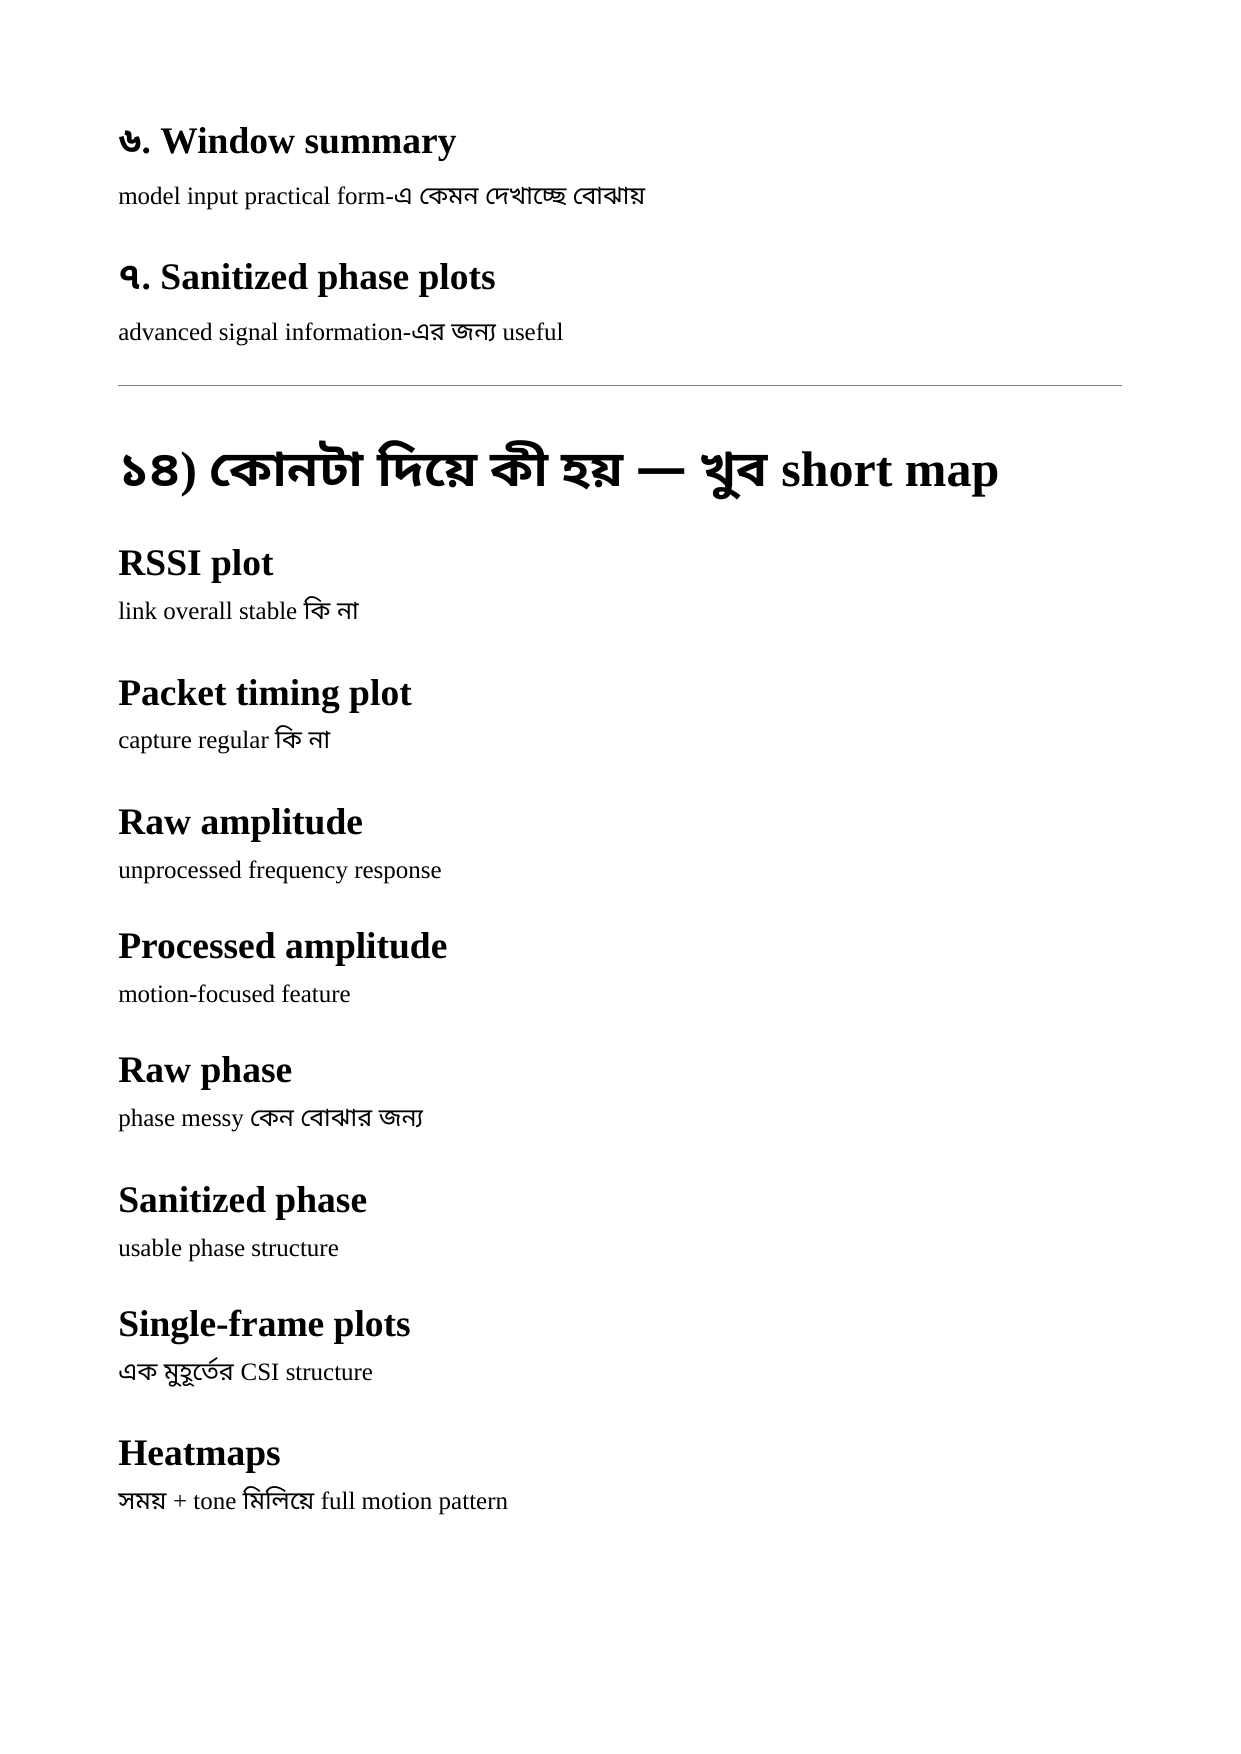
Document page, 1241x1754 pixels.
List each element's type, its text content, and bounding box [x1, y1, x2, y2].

subtitle Processed amplitude [118, 923, 1122, 967]
text এক মুহূর্তের CSI structure [118, 1357, 1122, 1390]
text advanced signal information-এর জন্য useful [118, 317, 1122, 351]
subtitle ৬. Window summary [118, 118, 1122, 168]
subtitle Single-frame plots [118, 1301, 1122, 1344]
text usable phase structure [118, 1233, 1122, 1262]
text সময় + tone মিলিয়ে full motion pattern [118, 1486, 1122, 1520]
subtitle ১৪) কোনটা দিয়ে কী হয় — খুব short map [118, 440, 1122, 507]
text model input practical form-এ কেমন দেখাচ্ছে বোঝায় [118, 181, 1122, 214]
text phase messy কেন বোঝার জন্য [118, 1103, 1122, 1137]
subtitle Raw amplitude [118, 799, 1122, 843]
subtitle Packet timing plot [118, 670, 1122, 713]
subtitle Raw phase [118, 1048, 1122, 1091]
text capture regular কি না [118, 726, 1122, 759]
text motion-focused feature [118, 979, 1122, 1008]
subtitle RSSI plot [118, 540, 1122, 583]
subtitle Heatmaps [118, 1431, 1122, 1474]
text unprocessed frequency response [118, 855, 1122, 884]
text link overall stable কি না [118, 596, 1122, 629]
subtitle ৭. Sanitized phase plots [118, 255, 1122, 305]
subtitle Sanitized phase [118, 1177, 1122, 1220]
